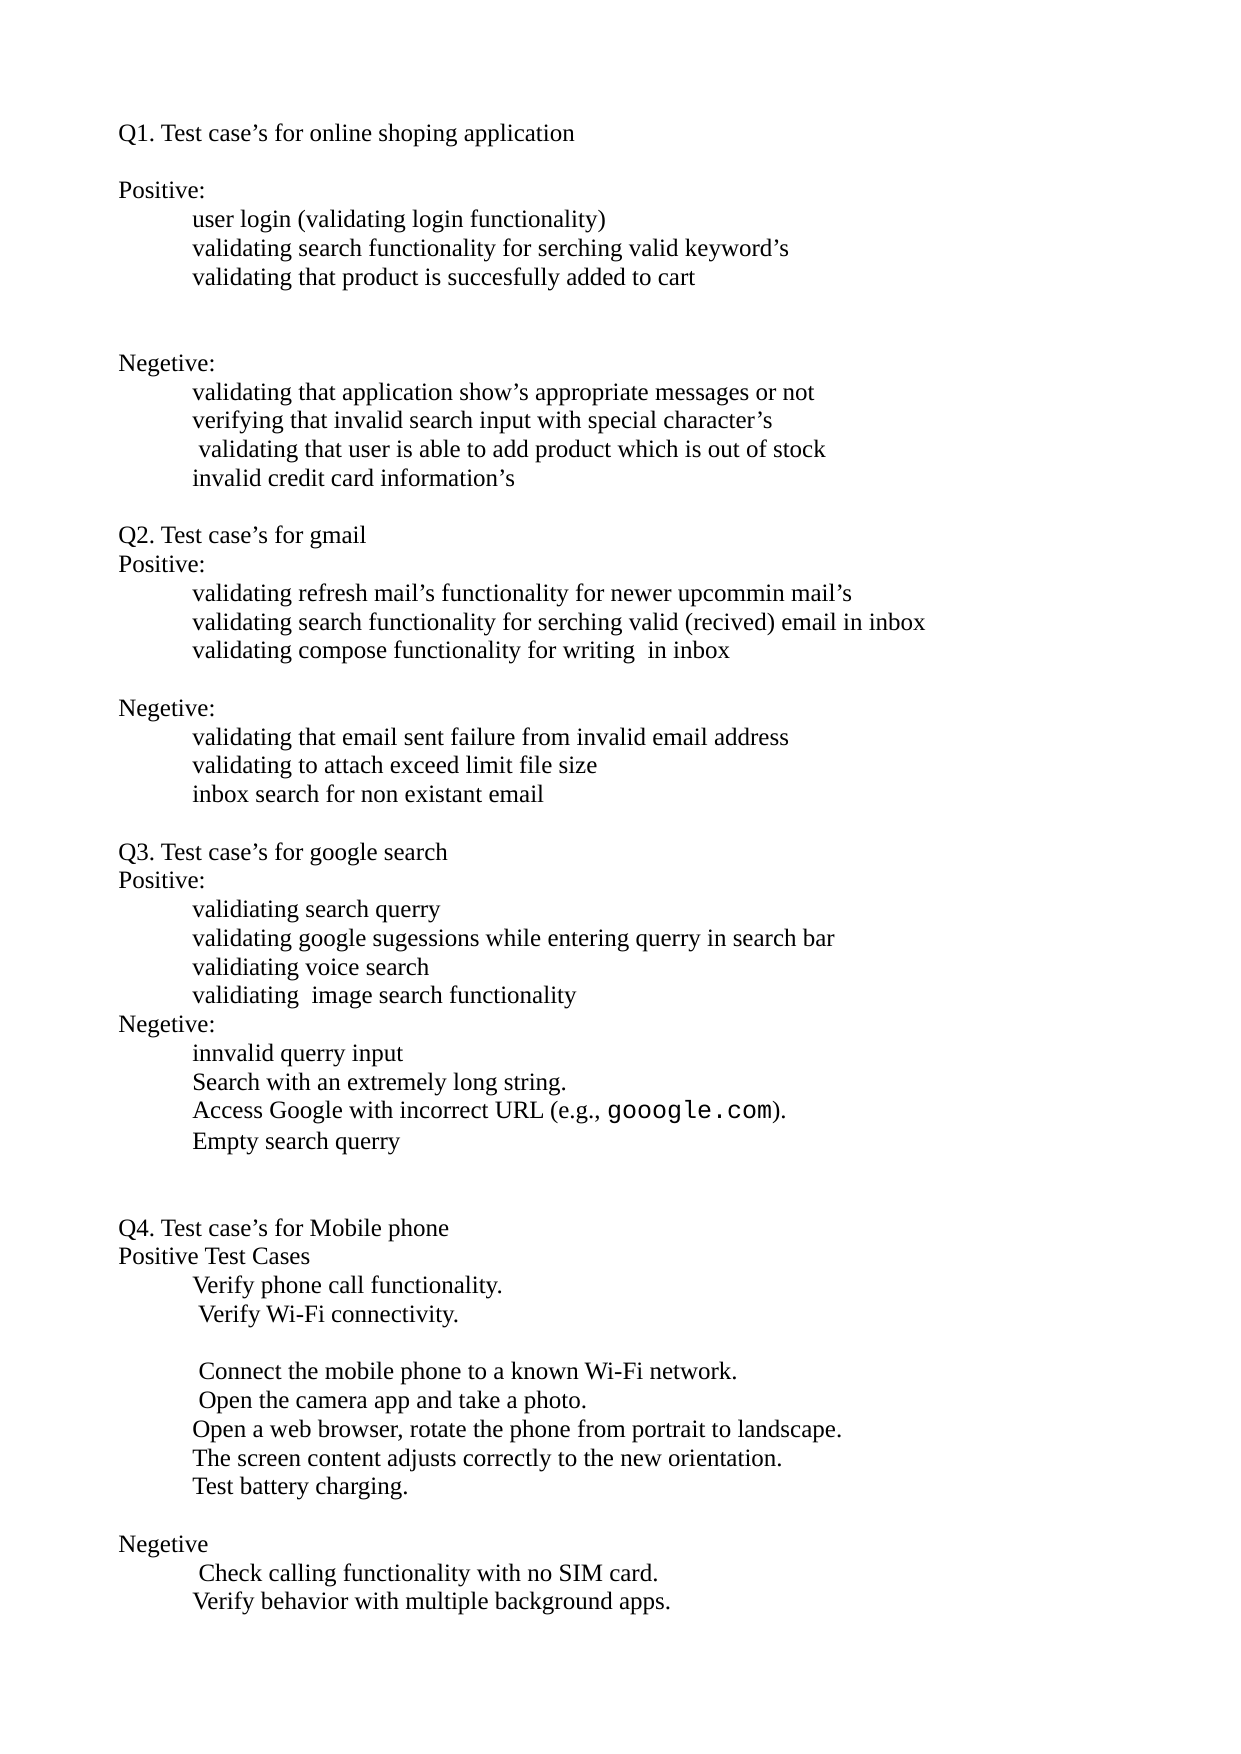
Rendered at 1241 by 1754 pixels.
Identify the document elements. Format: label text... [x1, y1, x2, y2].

text Check calling functionality with no SIM card. Verify behavior with multiple background apps. [118, 1558, 1122, 1615]
text Positive: [118, 176, 1122, 204]
text Search with an extremely long string. [118, 1067, 1122, 1096]
text Access Google with incorrect URL (e.g., gooogle.com). [118, 1096, 1122, 1126]
text Positive: [118, 866, 1122, 894]
text validating that product is succesfully added to cart [118, 262, 1122, 291]
text validating search functionality for serching valid keyword’s [118, 233, 1122, 262]
text Q3. Test case’s for google search [118, 837, 1122, 866]
text validating google sugessions while entering querry in search bar [118, 923, 1122, 952]
text validiating search querry [118, 894, 1122, 923]
text innvalid querry input [118, 1038, 1122, 1067]
text Negetive [118, 1529, 1122, 1558]
text validating refresh mail’s functionality for newer upcommin mail’s [118, 578, 1122, 607]
text validating that user is able to add product which is out of stock [118, 434, 1122, 463]
text validating to attach exceed limit file size [118, 751, 1122, 779]
text Empty search querry [118, 1126, 1122, 1155]
text Q1. Test case’s for online shoping application [118, 118, 1122, 147]
text validating search functionality for serching valid (recived) email in inbox [118, 607, 1122, 636]
text Negetive: [118, 348, 1122, 377]
text Positive: [118, 549, 1122, 578]
text validiating voice search [118, 952, 1122, 981]
text validating that application show’s appropriate messages or not [118, 377, 1122, 406]
text inbox search for non existant email [118, 779, 1122, 808]
text user login (validating login functionality) [118, 204, 1122, 233]
text Q2. Test case’s for gmail [118, 521, 1122, 549]
text Negetive: [118, 1009, 1122, 1038]
text validating that email sent failure from invalid email address [118, 722, 1122, 751]
text validiating image search functionality [118, 981, 1122, 1009]
text validating compose functionality for writing in inbox [118, 636, 1122, 664]
text Negetive: [118, 693, 1122, 722]
text invalid credit card information’s [118, 463, 1122, 492]
text verifying that invalid search input with special character’s [118, 406, 1122, 434]
text Q4. Test case’s for Mobile phone Positive Test Cases Verify phone call functionality. Verify Wi-Fi connectivity. Connect the mobile phone to a known Wi-Fi network. Open the camera app and take a photo. Open a web browser, rotate the phone from portrait to landscape. The screen content adjusts correctly to the new orientation. Test battery charging. [118, 1184, 1122, 1529]
